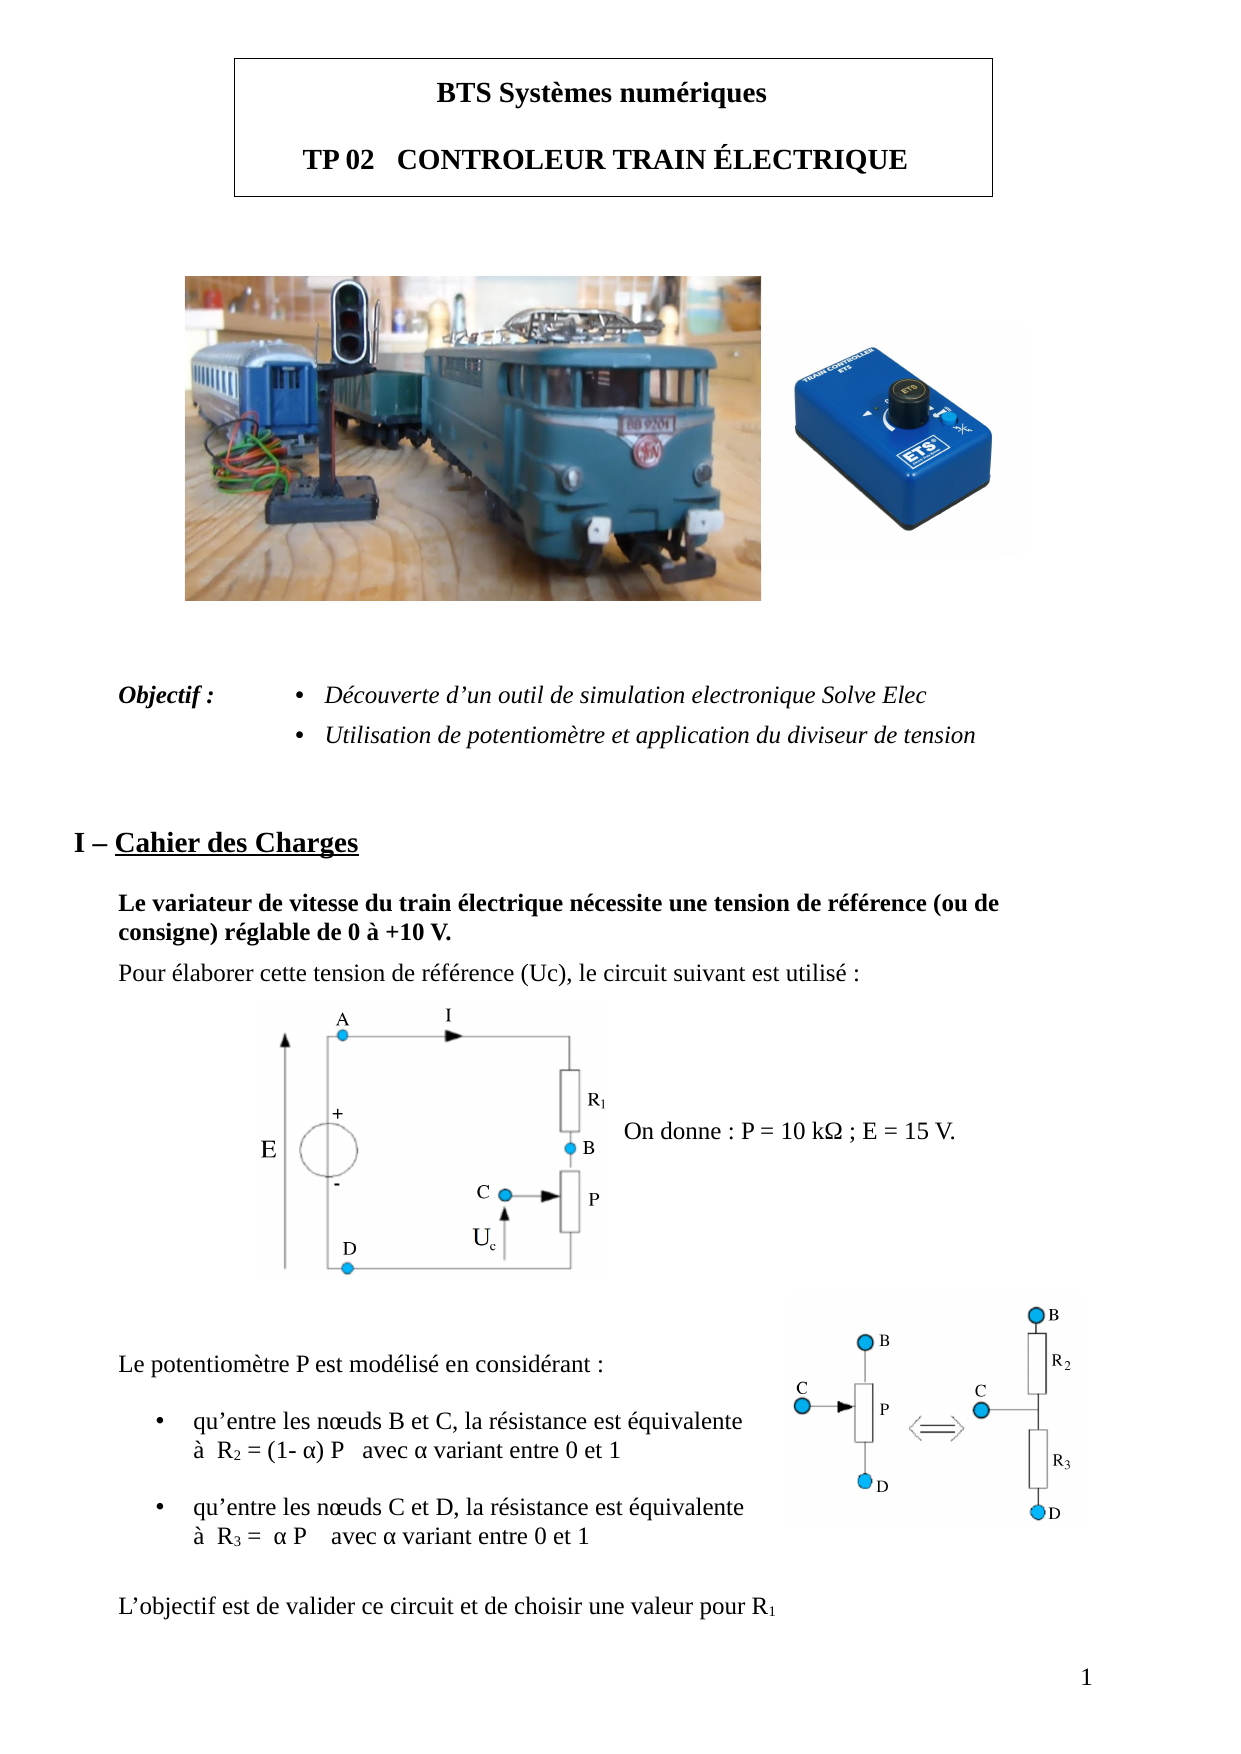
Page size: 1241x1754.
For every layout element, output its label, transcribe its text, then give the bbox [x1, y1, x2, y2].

text I – Cahier des Charges [74, 825, 1092, 859]
picture [787, 1293, 1083, 1527]
text TP 02 controleur train électrique [235, 142, 992, 176]
picture [184, 276, 1026, 601]
picture [254, 999, 610, 1279]
text [993, 142, 1092, 176]
text [993, 75, 1092, 108]
text [118, 142, 234, 176]
text L’objectif est de valider ce circuit et de choisir une valeur pour R1 [118, 1591, 1092, 1620]
text Objectif : • Découverte d’un outil de simulation electronique Solve Elec [118, 680, 1092, 709]
text • Utilisation de potentiomètre et application du diviseur de tension [118, 720, 1092, 749]
text Le potentiomètre P est modélisé en considérant : [118, 1349, 787, 1377]
list qu’entre les nœuds C et D, la résistance est équivalente à R3 = α P avec α variant entre 0 et 1 [156, 1492, 1092, 1550]
text On donne : P = 10 kΩ ; E = 15 V. [610, 999, 1092, 1279]
text Pour élaborer cette tension de référence (Uc), le circuit suivant est utilisé : [118, 958, 1092, 987]
text Le variateur de vitesse du train électrique nécessite une tension de référence (ou de consigne) réglable de 0 à +10 V. [118, 888, 1092, 946]
list qu’entre les nœuds B et C, la résistance est équivalente à R2 = (1- α) P avec α variant entre 0 et 1 [156, 1406, 787, 1464]
text BTS Systèmes numériques [235, 75, 992, 108]
text [118, 75, 234, 108]
text [118, 999, 254, 1279]
